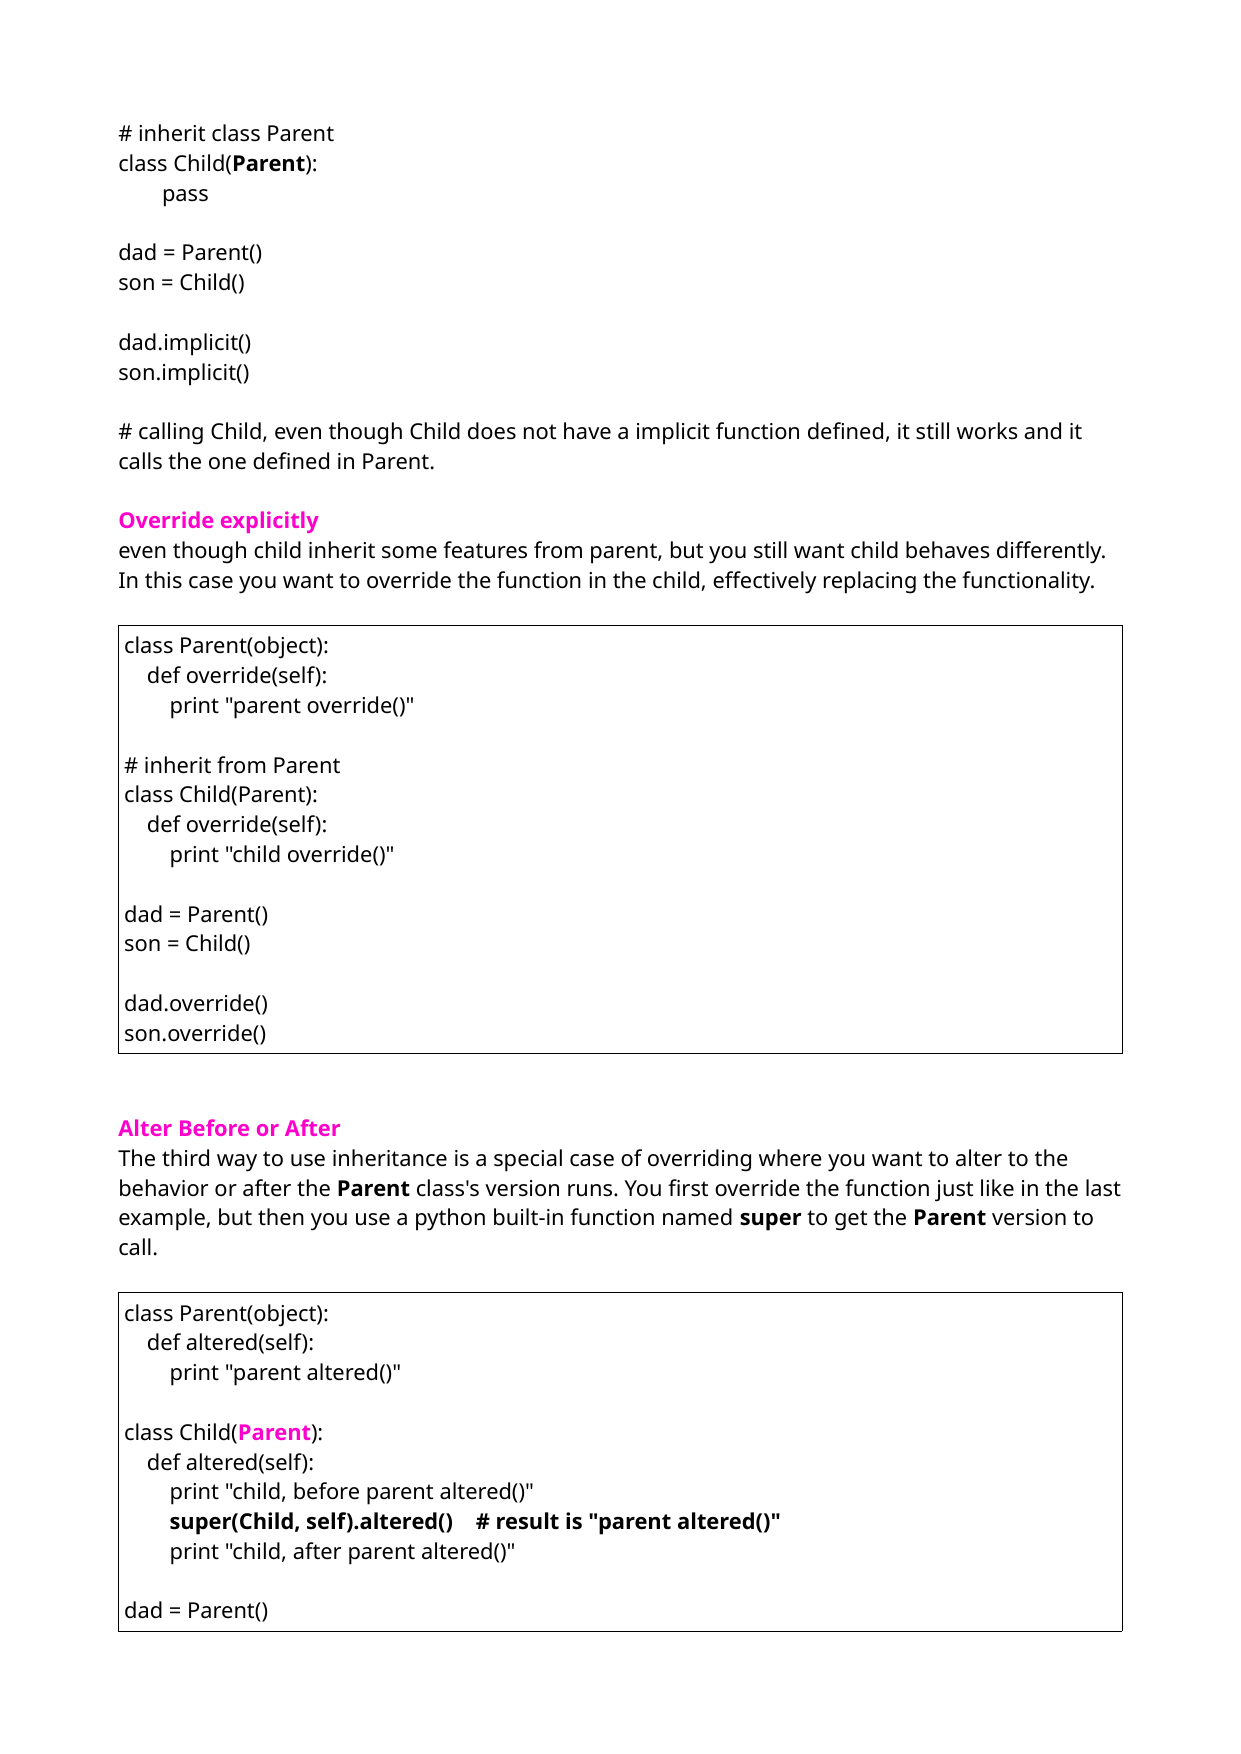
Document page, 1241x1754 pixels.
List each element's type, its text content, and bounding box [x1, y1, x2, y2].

text son = Child() [118, 267, 1122, 297]
text Override explicitly [118, 505, 1122, 535]
text even though child inherit some features from parent, but you still want child behaves differently. In this case you want to override the function in the child, effectively replacing the functionality. [118, 535, 1122, 595]
text # inherit class Parent [118, 118, 1122, 148]
text Alter Before or After [118, 1113, 1122, 1143]
table_header class Parent(object): def override(self): print "parent override()" # inherit from Parent class Child(Parent): def override(self): print "child override()" dad = Parent() son = Child() dad.override() son.override() [119, 626, 1122, 1053]
text dad = Parent() [118, 237, 1122, 267]
table_header class Parent(object): def altered(self): print "parent altered()" class Child(Parent): def altered(self): print "child, before parent altered()" super(Child, self).altered() # result is "parent altered()" print "child, after parent altered()" dad = Parent() [119, 1293, 1122, 1631]
text class Child(Parent): [118, 148, 1122, 178]
text son.implicit() [118, 356, 1122, 386]
text pass [118, 178, 1122, 207]
text # calling Child, even though Child does not have a implicit function defined, it still works and it calls the one defined in Parent. [118, 416, 1122, 476]
text dad.implicit() [118, 327, 1122, 356]
text The third way to use inheritance is a special case of overriding where you want to alter to the behavior or after the Parent class's version runs. You first override the function just like in the last example, but then you use a python built-in function named super to get the Parent version to call. [118, 1143, 1122, 1262]
